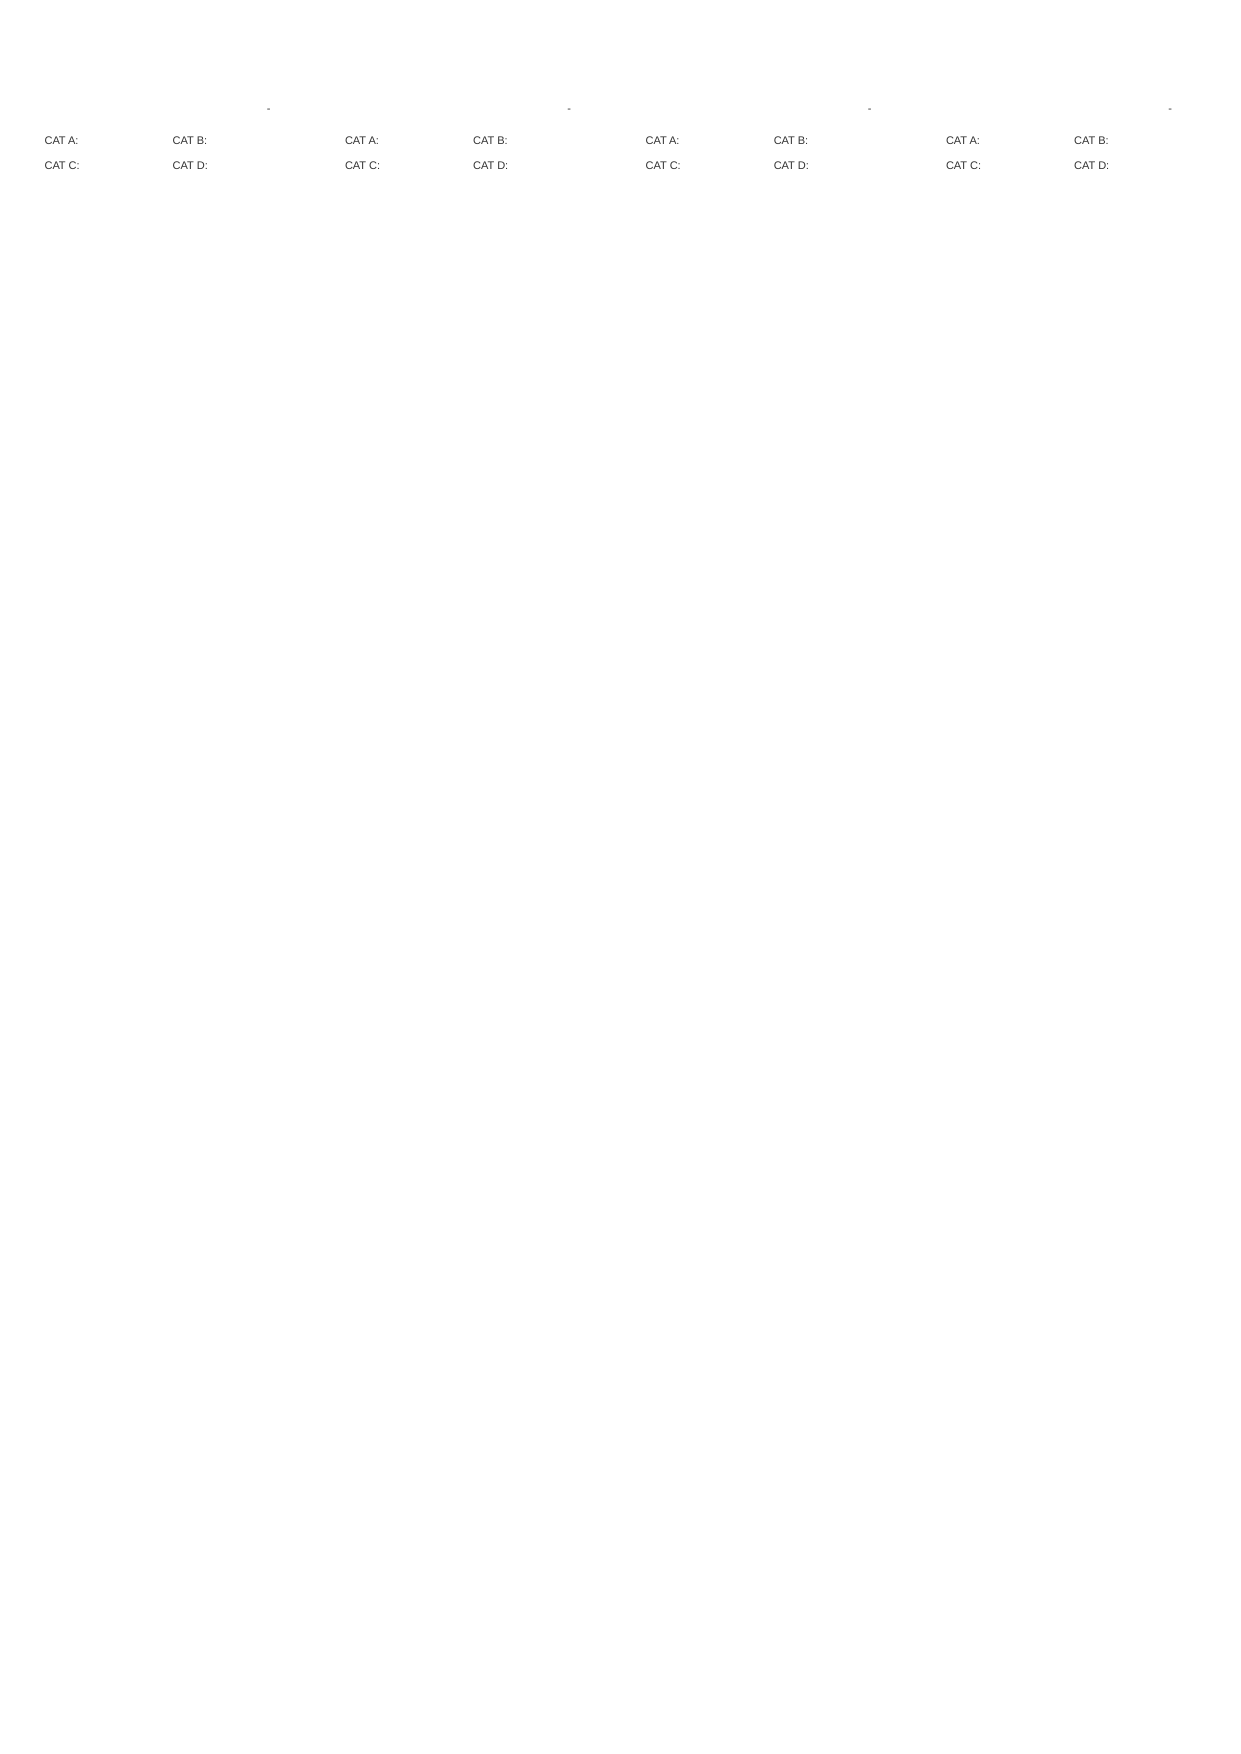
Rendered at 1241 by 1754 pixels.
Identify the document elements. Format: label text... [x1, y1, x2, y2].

table_cell [298, 99, 342, 201]
table_cell CAT A: <label_group[3]['price_A']> CAT C: <label_group[3]['price_C']> [943, 131, 1071, 201]
table_cell <(label_group[3]['default_code']).upper()> - <(label_group[3]['name']).upper()> [943, 99, 1199, 131]
table_cell CAT A: <label_group[1]['price_A']> CAT C: <label_group[1]['price_C']> [342, 131, 470, 201]
table_cell CAT B:<label_group[2]['price_B']> CAT D:<label_group[2]['price_D']> [771, 131, 899, 201]
table_cell D [41, 201, 1211, 213]
table_cell CAT B:<label_group[1]['price_B']> CAT D:<label_group[1]['price_D']> [470, 131, 598, 201]
table_cell [598, 99, 642, 201]
table_cell CAT A: <label_group[0]['price_A']> CAT C: <label_group[0]['price_C']> [41, 131, 169, 201]
table_cell [899, 99, 943, 201]
table_cell CAT A: <label_group[2]['price_A']> CAT C: <label_group[2]['price_C']> [643, 131, 771, 201]
table_cell <(label_group[1]['default_code']).upper()> - <(label_group[1]['name']).upper()> [342, 99, 598, 131]
table_cell D [1199, 99, 1211, 131]
table_cell CAT B:<label_group[3]['price_B']> CAT D:<label_group[3]['price_D']> [1071, 131, 1199, 201]
table_cell <(label_group[2]['default_code']).upper()> - <(label_group[2]['name']).upper()> [643, 99, 899, 131]
table_header <for each="label_group in template_labels(group_length=4)"> [41, 95, 1211, 99]
table_cell CAT B:<label_group[0]['price_B']> CAT D:<label_group[0]['price_D']> [170, 131, 298, 201]
table_cell </for> [41, 214, 1211, 218]
table_cell D [1199, 131, 1211, 201]
table_cell <(label_group[0]['default_code']).upper()> - <(label_group[0]['name']).upper()> [41, 99, 298, 131]
